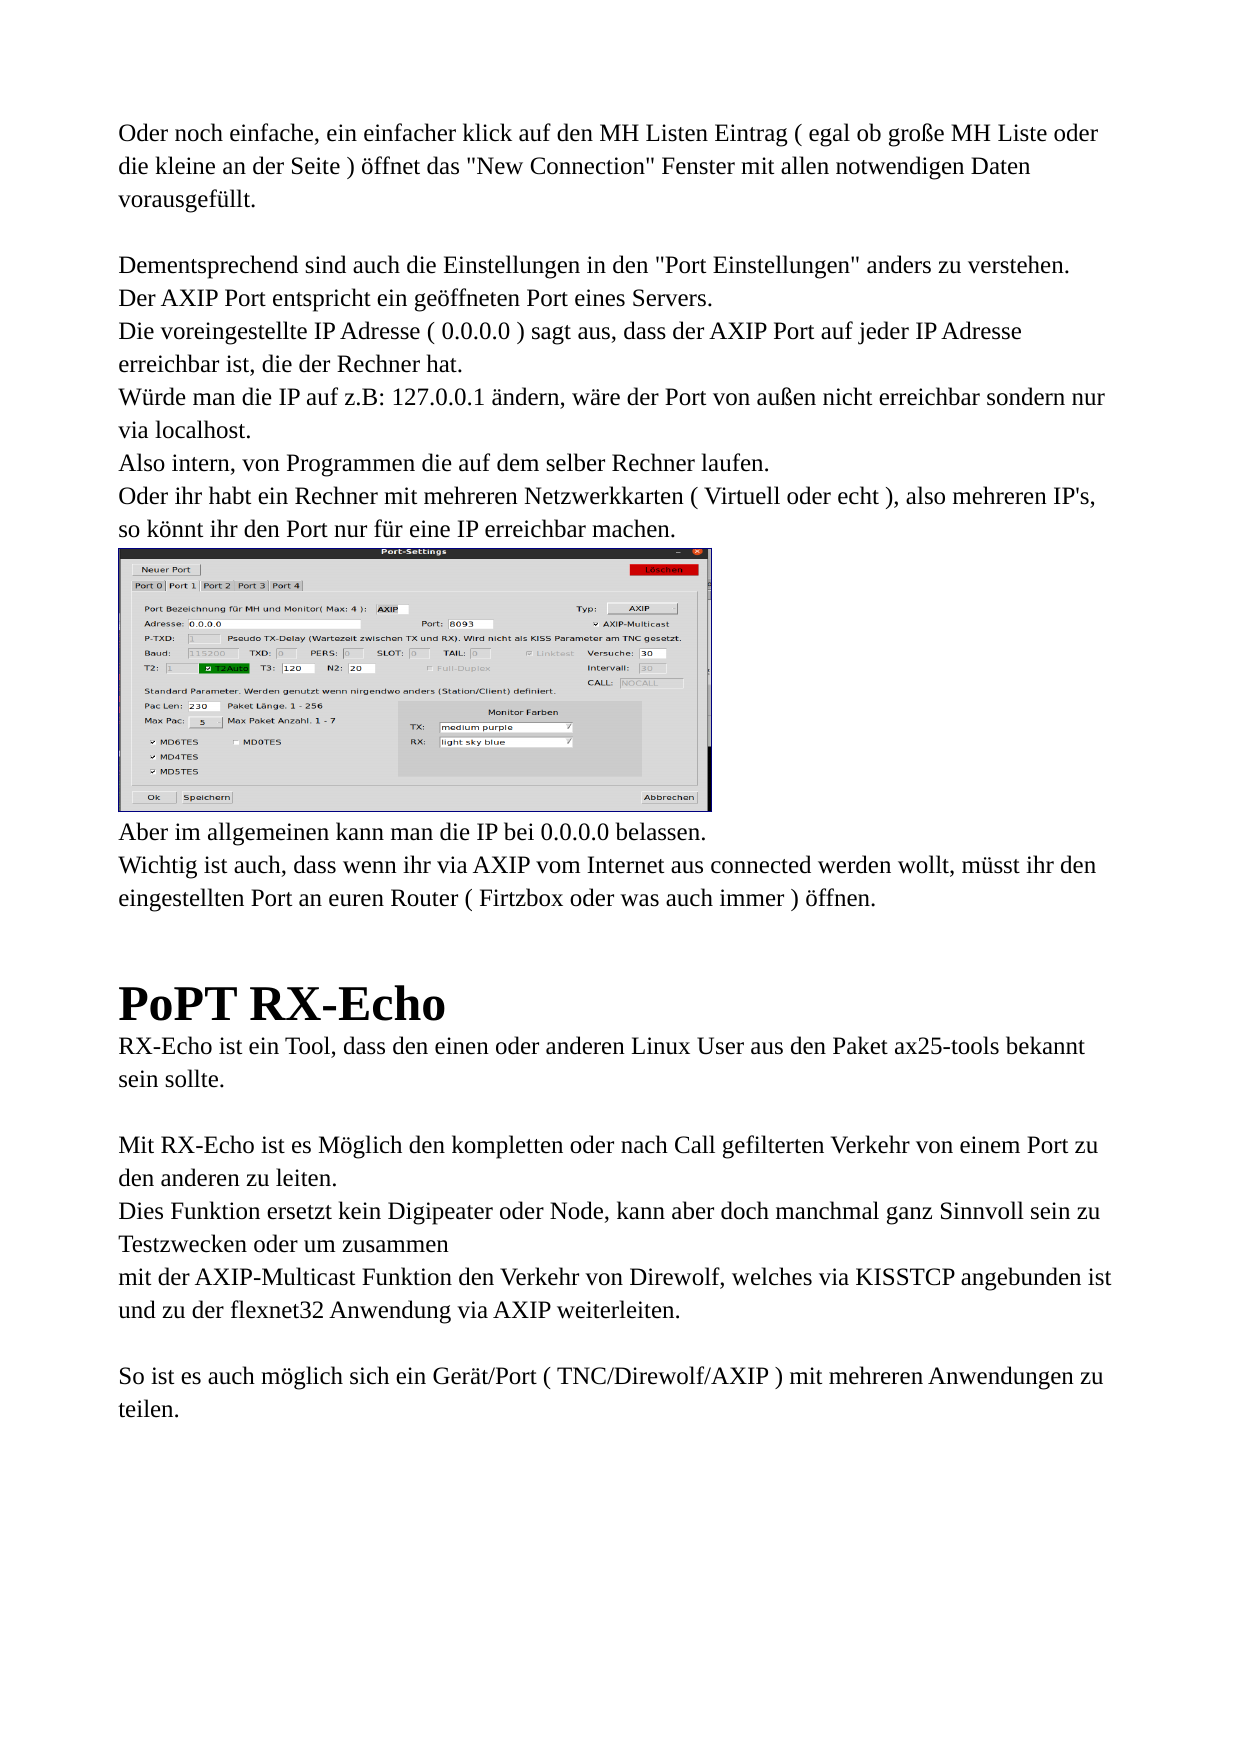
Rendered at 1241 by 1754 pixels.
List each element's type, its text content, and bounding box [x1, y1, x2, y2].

text RX-Echo ist ein Tool, dass den einen oder anderen Linux User aus den Paket ax25-tools bekannt sein sollte. Mit RX-Echo ist es Möglich den kompletten oder nach Call gefilterten Verkehr von einem Port zu den anderen zu leiten. Dies Funktion ersetzt kein Digipeater oder Node, kann aber doch manchmal ganz Sinnvoll sein zu Testzwecken oder um zusammen mit der AXIP-Multicast Funktion den Verkehr von Direwolf, welches via KISSTCP angebunden ist und zu der flexnet32 Anwendung via AXIP weiterleiten. So ist es auch möglich sich ein Gerät/Port ( TNC/Direwolf/AXIP ) mit mehreren Anwendungen zu teilen. [118, 1031, 1122, 1423]
subtitle PoPT RX-Echo [118, 973, 1122, 1031]
picture [119, 549, 711, 811]
text Oder noch einfache, ein einfacher klick auf den MH Listen Eintrag ( egal ob große MH Liste oder die kleine an der Seite ) öffnet das "New Connection" Fenster mit allen notwendigen Daten vorausgefüllt. Dementsprechend sind auch die Einstellungen in den "Port Einstellungen" anders zu verstehen. Der AXIP Port entspricht ein geöffneten Port eines Servers. Die voreingestellte IP Adresse ( 0.0.0.0 ) sagt aus, dass der AXIP Port auf jeder IP Adresse erreichbar ist, die der Rechner hat. Würde man die IP auf z.B: 127.0.0.1 ändern, wäre der Port von außen nicht erreichbar sondern nur via localhost. Also intern, von Programmen die auf dem selber Rechner laufen. Oder ihr habt ein Rechner mit mehreren Netzwerkkarten ( Virtuell oder echt ), also mehreren IP's, so könnt ihr den Port nur für eine IP erreichbar machen. Aber im allgemeinen kann man die IP bei 0.0.0.0 belassen. Wichtig ist auch, dass wenn ihr via AXIP vom Internet aus connected werden wollt, müsst ihr den eingestellten Port an euren Router ( Firtzbox oder was auch immer ) öffnen. [118, 118, 1122, 911]
